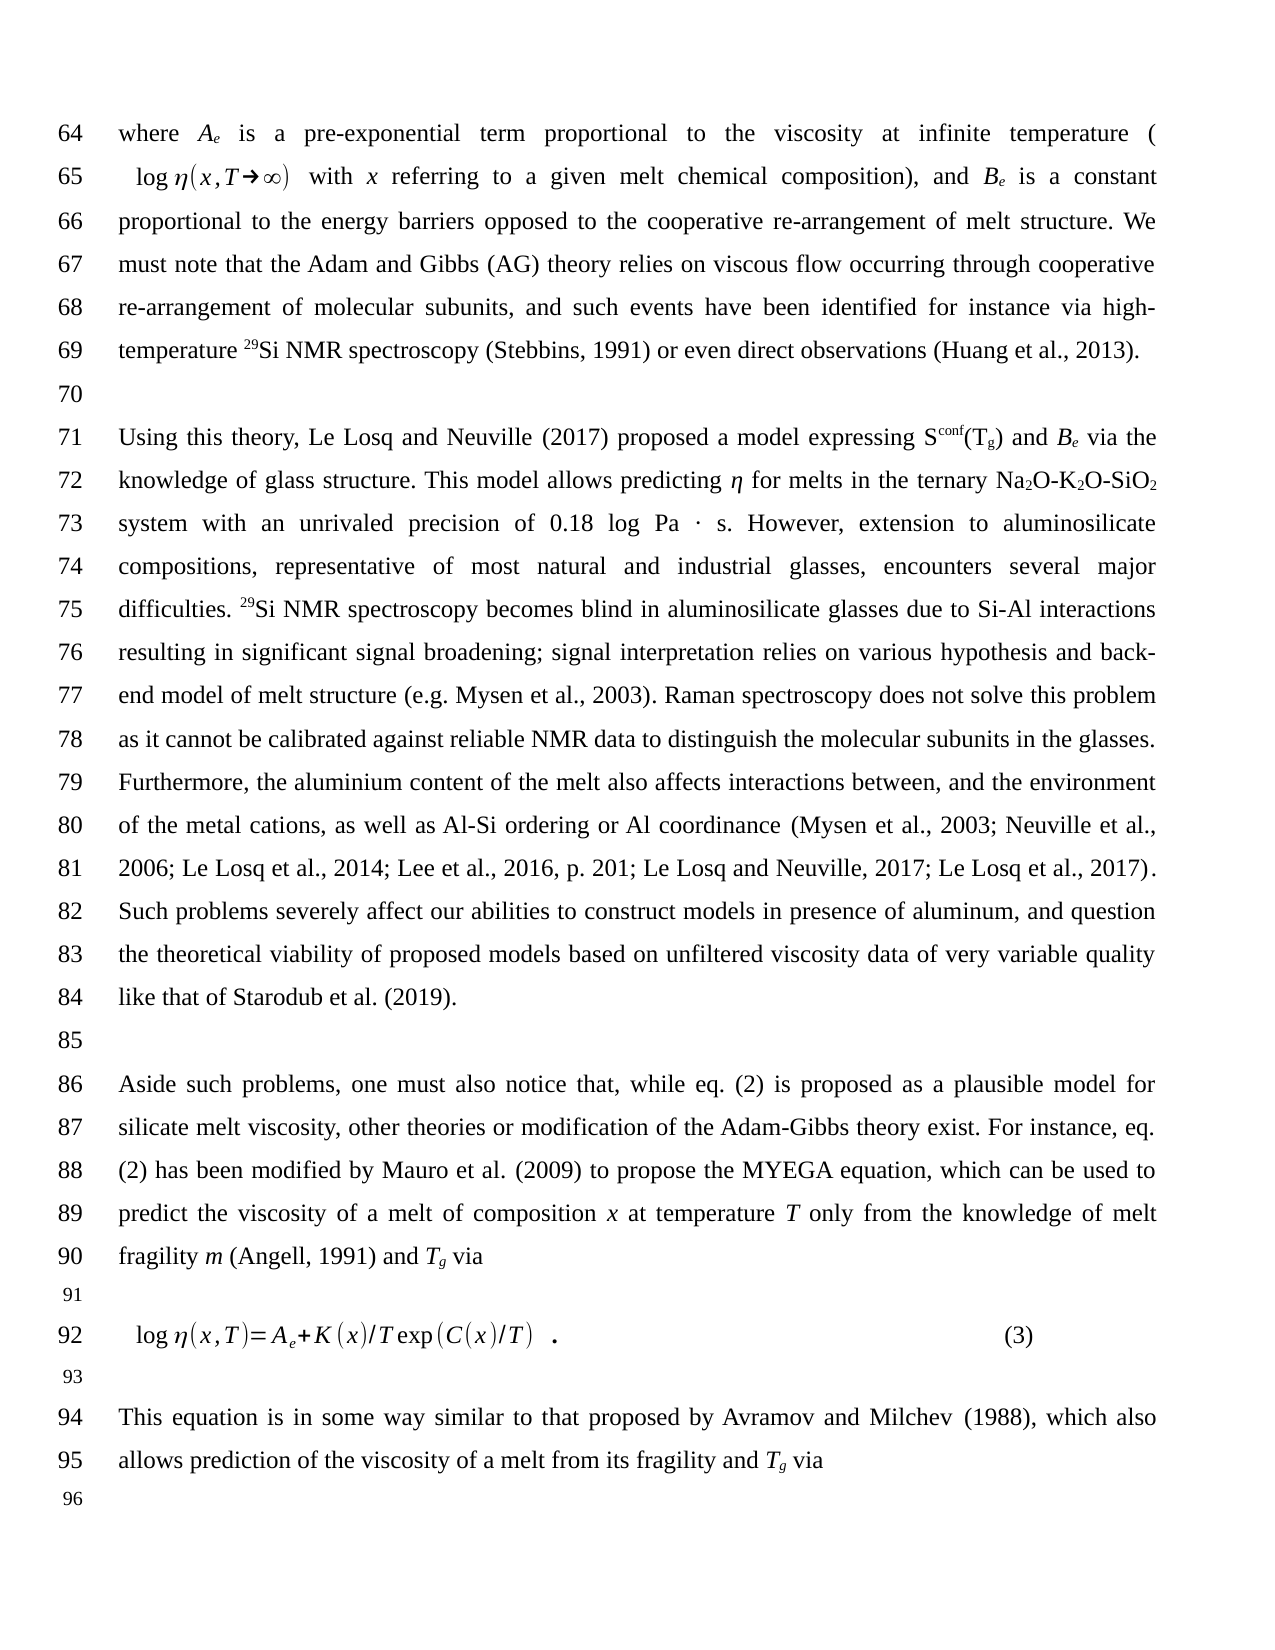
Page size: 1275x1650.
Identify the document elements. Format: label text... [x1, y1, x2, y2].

text Using this theory, Le Losq and Neuville (2017) proposed a model expressing Sconf(Tg) and Be via the knowledge of glass structure. This model allows predicting η for melts in the ternary Na2O-K2O-SiO2 system with an unrivaled precision of 0.18 log Pa · s. However, extension to aluminosilicate compositions, representative of most natural and industrial glasses, encounters several major difficulties. 29Si NMR spectroscopy becomes blind in aluminosilicate glasses due to Si-Al interactions resulting in significant signal broadening; signal interpretation relies on various hypothesis and back-end model of melt structure (e.g. Mysen et al., 2003). Raman spectroscopy does not solve this problem as it cannot be calibrated against reliable NMR data to distinguish the molecular subunits in the glasses. Furthermore, the aluminium content of the melt also affects interactions between, and the environment of the metal cations, as well as Al-Si ordering or Al coordinance (Mysen et al., 2003; Neuville et al., 2006; Le Losq et al., 2014; Lee et al., 2016, p. 201; Le Losq and Neuville, 2017; Le Losq et al., 2017). Such problems severely affect our abilities to construct models in presence of aluminum, and question the theoretical viability of proposed models based on unfiltered viscosity data of very variable quality like that of Starodub et al. (2019). [118, 422, 1157, 1011]
text where Ae is a pre-exponential term proportional to the viscosity at infinite temperature (with x referring to a given melt chemical composition), and Be is a constant proportional to the energy barriers opposed to the cooperative re-arrangement of melt structure. We must note that the Adam and Gibbs (AG) theory relies on viscous flow occurring through cooperative re-arrangement of molecular subunits, and such events have been identified for instance via high-temperature 29Si NMR spectroscopy (Stebbins, 1991) or even direct observations (Huang et al., 2013). [118, 118, 1157, 364]
text This equation is in some way similar to that proposed by Avramov and Milchev (1988), which also allows prediction of the viscosity of a melt from its fragility and Tg via [118, 1402, 1157, 1474]
text Aside such problems, one must also notice that, while eq. (2) is proposed as a plausible model for silicate melt viscosity, other theories or modification of the Adam-Gibbs theory exist. For instance, eq. (2) has been modified by Mauro et al. (2009) to propose the MYEGA equation, which can be used to predict the viscosity of a melt of composition x at temperature T only from the knowledge of melt fragility m (Angell, 1991) and Tg via [118, 1069, 1157, 1270]
text . (3) [118, 1320, 1157, 1352]
